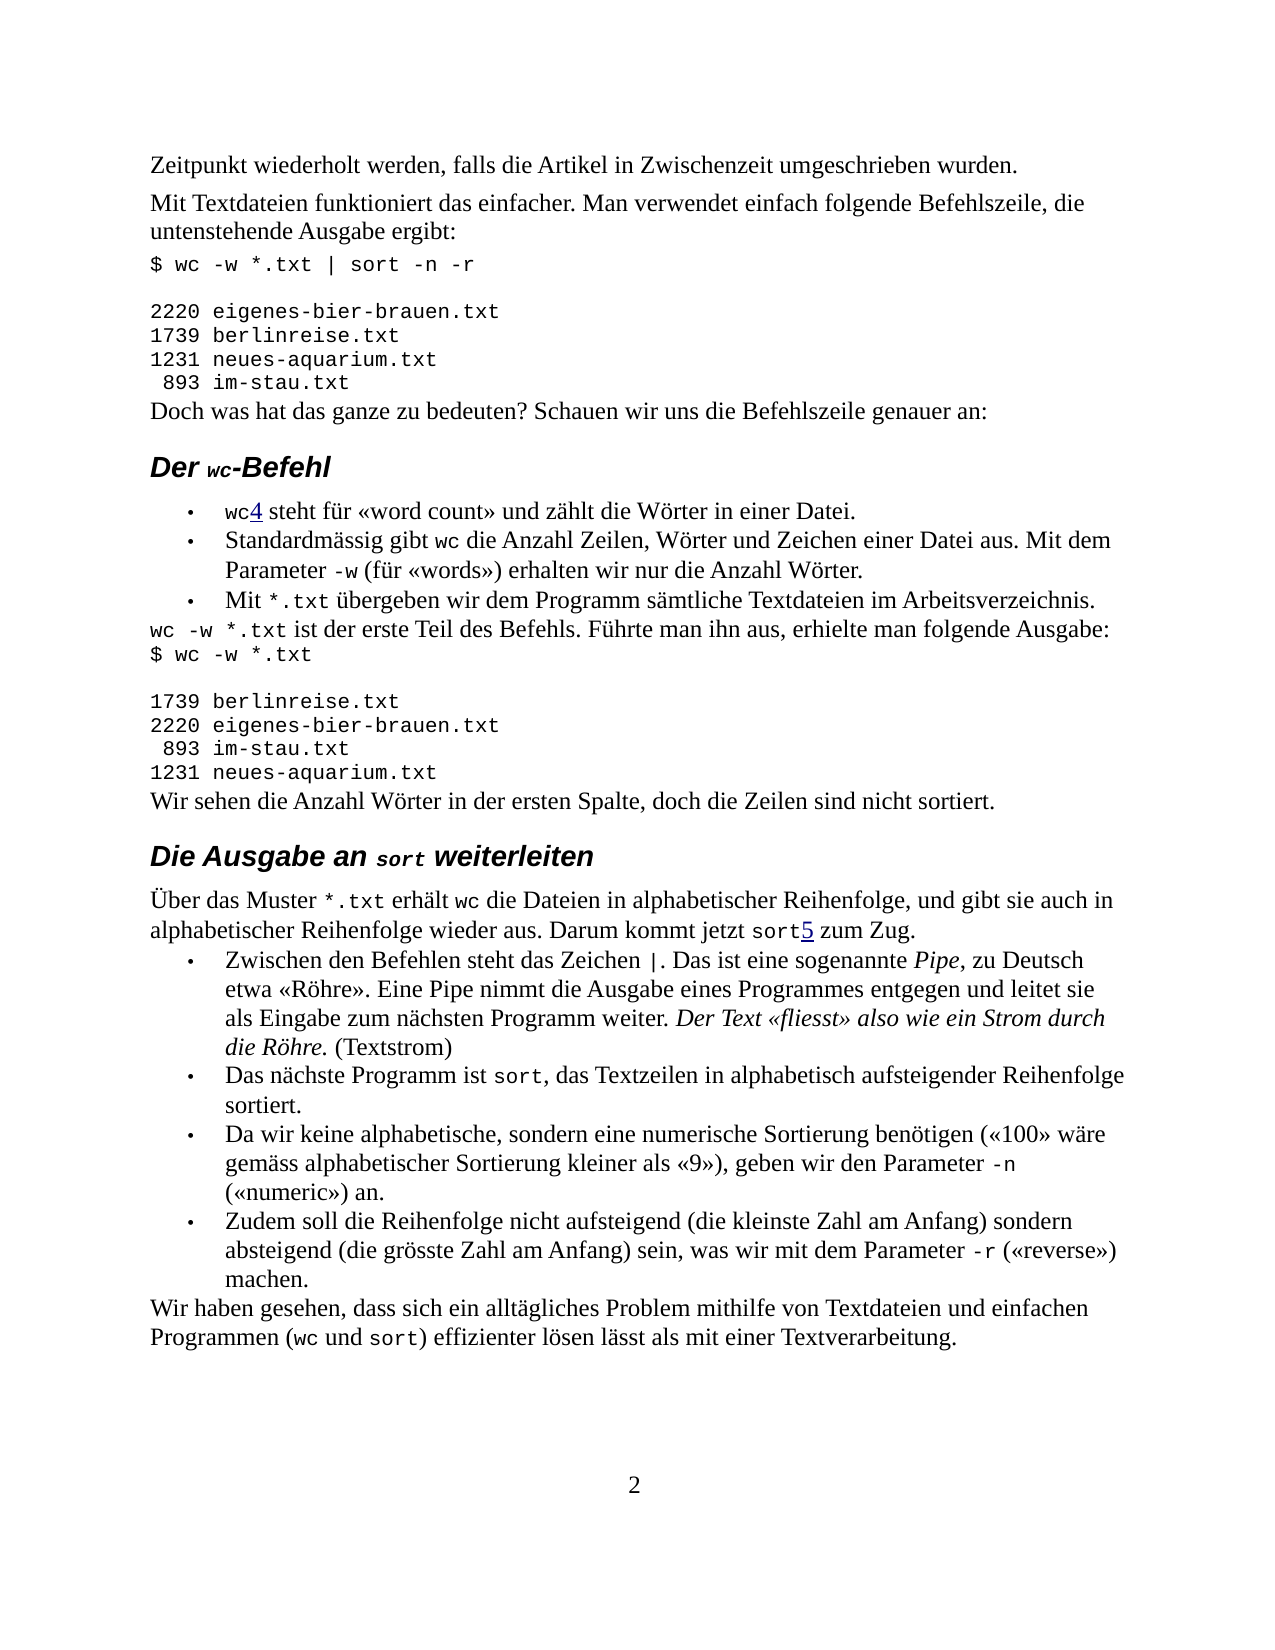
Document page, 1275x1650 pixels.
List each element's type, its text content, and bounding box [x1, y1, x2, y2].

text 1231 neues-aquarium.txt [150, 349, 1125, 372]
text Über das Muster *.txt erhält wc die Dateien in alphabetischer Reihenfolge, und gibt sie auch in alphabetischer Reihenfolge wieder aus. Darum kommt jetzt sort5 zum Zug. [150, 886, 1125, 945]
list Standardmässig gibt wc die Anzahl Zeilen, Wörter und Zeichen einer Datei aus. Mit dem Parameter -w (für «words») erhalten wir nur die Anzahl Wörter. [187, 526, 1125, 585]
subtitle Die Ausgabe an sort weiterleiten [150, 839, 1125, 873]
text Doch was hat das ganze zu bedeuten? Schauen wir uns die Befehlszeile genauer an: [150, 396, 1125, 425]
text 893 im-stau.txt [150, 372, 1125, 396]
text 2220 eigenes-bier-brauen.txt [150, 715, 1125, 738]
list Das nächste Programm ist sort, das Textzeilen in alphabetisch aufsteigender Reihenfolge sortiert. [187, 1061, 1125, 1119]
subtitle Der wc-Befehl [150, 450, 1125, 483]
text wc -w *.txt ist der erste Teil des Befehls. Führte man ihn aus, erhielte man folgende Ausgabe: [150, 614, 1125, 644]
text 1231 neues-aquarium.txt [150, 762, 1125, 786]
list Zudem soll die Reihenfolge nicht aufsteigend (die kleinste Zahl am Anfang) sondern absteigend (die grösste Zahl am Anfang) sein, was wir mit dem Parameter -r («reverse») machen. [187, 1206, 1125, 1293]
text Mit Textdateien funktioniert das einfacher. Man verwendet einfach folgende Befehlszeile, die untenstehende Ausgabe ergibt: [150, 188, 1125, 245]
list Zwischen den Befehlen steht das Zeichen |. Das ist eine sogenannte Pipe, zu Deutsch etwa «Röhre». Eine Pipe nimmt die Ausgabe eines Programmes entgegen und leitet sie als Eingabe zum nächsten Programm weiter. Der Text «fliesst» also wie ein Strom durch die Röhre. (Textstrom) [187, 945, 1125, 1061]
text $ wc -w *.txt [150, 644, 1125, 667]
text 1739 berlinreise.txt [150, 691, 1125, 715]
text $ wc -w *.txt | sort -n -r [150, 254, 1125, 278]
text Wir sehen die Anzahl Wörter in der ersten Spalte, doch die Zeilen sind nicht sortiert. [150, 786, 1125, 814]
text 893 im-stau.txt [150, 738, 1125, 762]
text 1739 berlinreise.txt [150, 325, 1125, 349]
list Da wir keine alphabetische, sondern eine numerische Sortierung benötigen («100» wäre gemäss alphabetischer Sortierung kleiner als «9»), geben wir den Parameter -n («numeric») an. [187, 1119, 1125, 1206]
text Zeitpunkt wiederholt werden, falls die Artikel in Zwischenzeit umgeschrieben wurden. [150, 150, 1125, 179]
list wc4 steht für «word count» und zählt die Wörter in einer Datei. [187, 496, 1125, 526]
text 2220 eigenes-bier-brauen.txt [150, 301, 1125, 325]
text Wir haben gesehen, dass sich ein alltägliches Problem mithilfe von Textdateien und einfachen Programmen (wc und sort) effizienter lösen lässt als mit einer Textverarbeitung. [150, 1293, 1125, 1351]
list Mit *.txt übergeben wir dem Programm sämtliche Textdateien im Arbeitsverzeichnis. [187, 585, 1125, 614]
